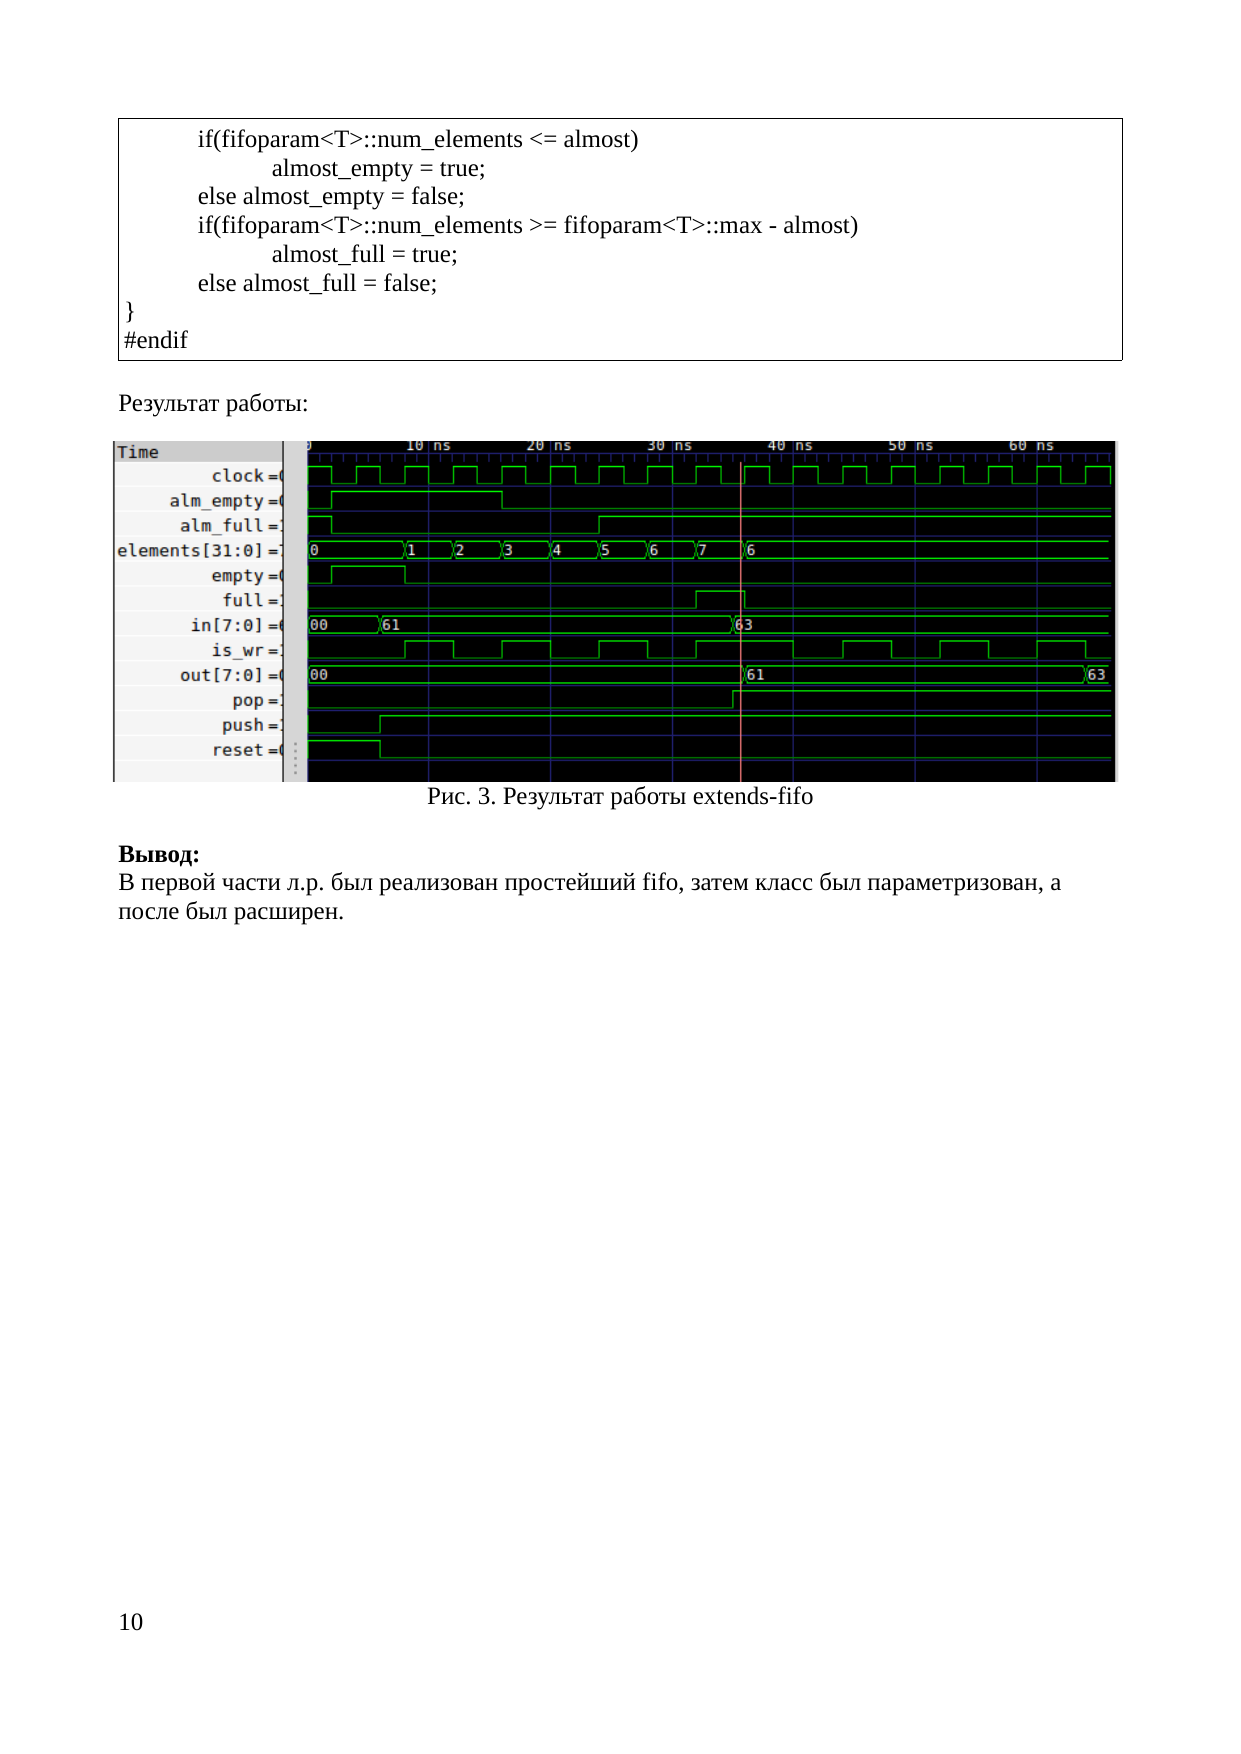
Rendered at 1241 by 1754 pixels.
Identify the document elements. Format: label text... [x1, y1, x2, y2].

text Рис. 3. Результат работы extends-fifo [118, 417, 1122, 810]
picture [112, 441, 1119, 782]
table_header if(fifoparam<T>::num_elements <= almost) almost_empty = true; else almost_empty = false; if(fifoparam<T>::num_elements >= fifoparam<T>::max - almost) almost_full = true; else almost_full = false; } #endif [119, 119, 1122, 360]
text В первой части л.р. был реализован простейший fifo, затем класс был параметризован, а после был расширен. [118, 867, 1122, 925]
text Результат работы: [118, 388, 1122, 417]
text Вывод: [118, 839, 1122, 867]
